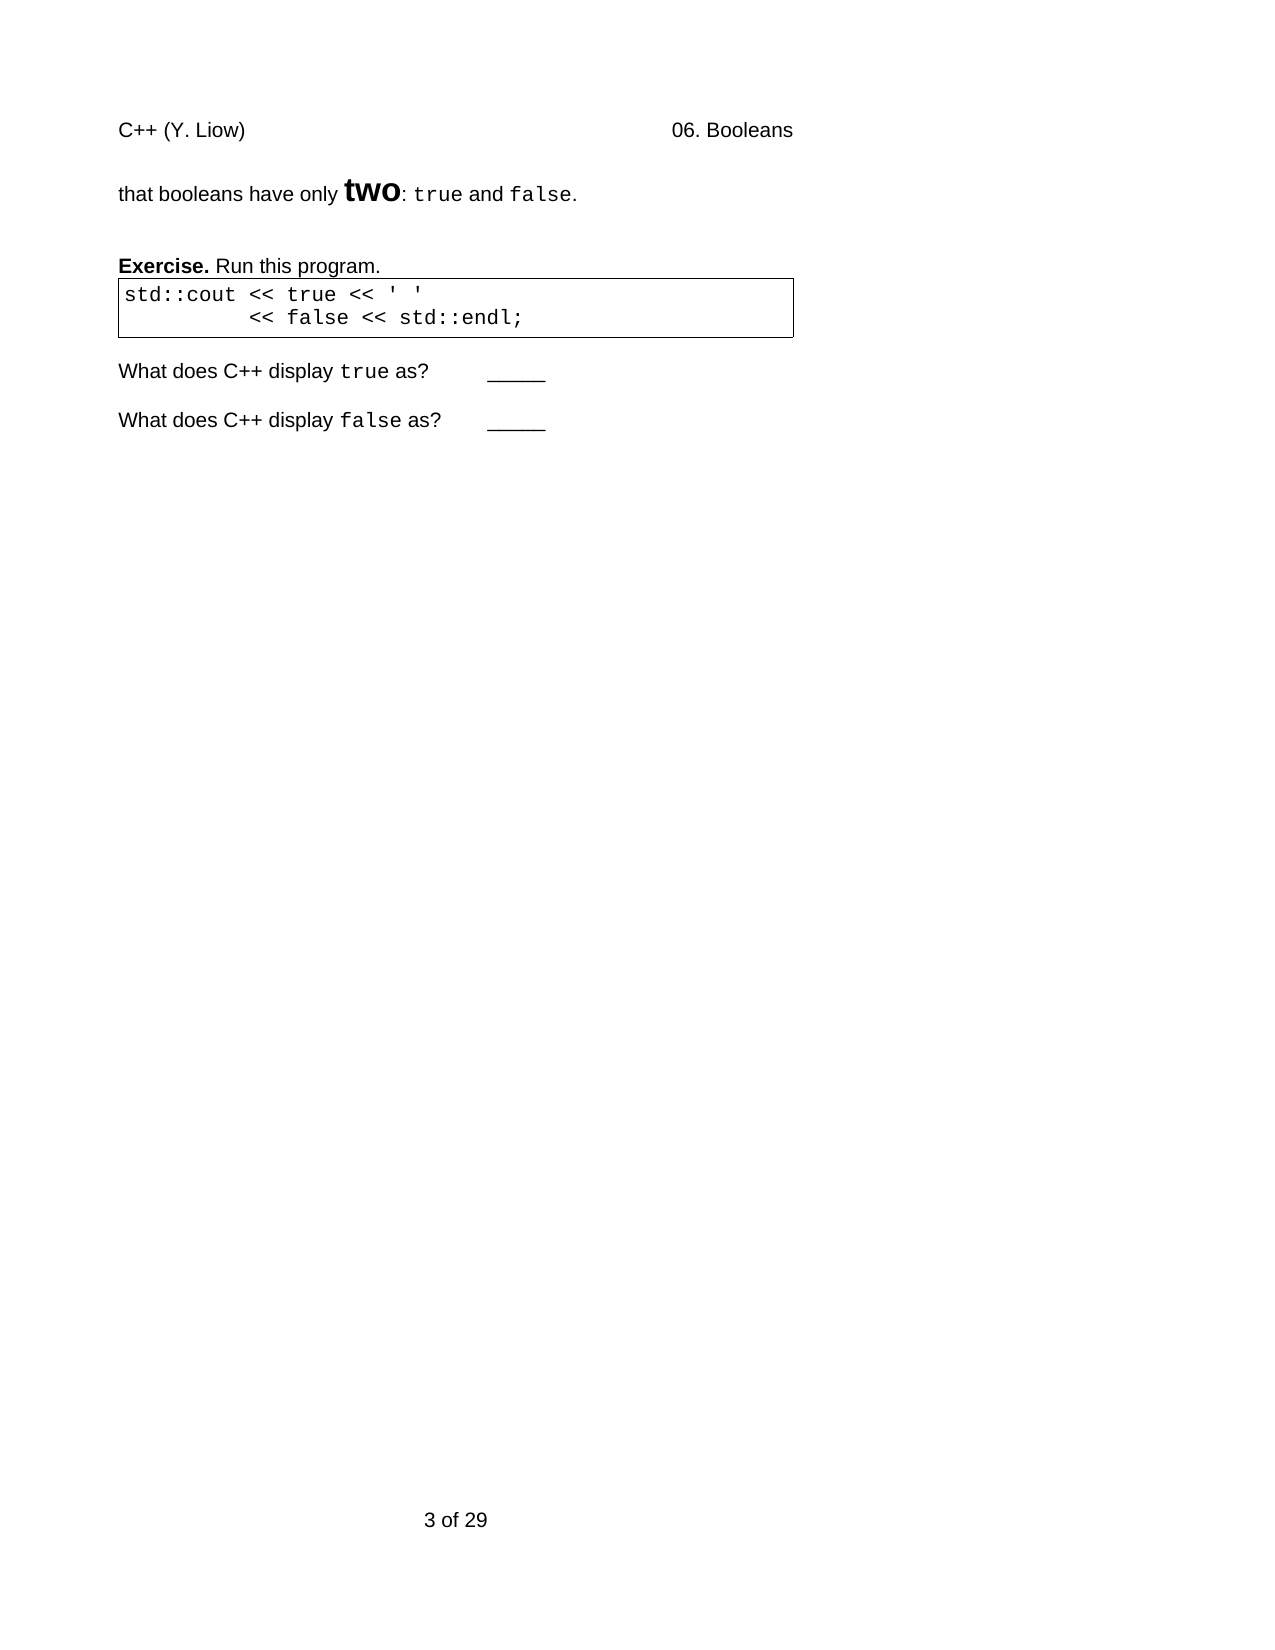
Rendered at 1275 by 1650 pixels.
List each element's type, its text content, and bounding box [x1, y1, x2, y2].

table_header std::cout << true << ' ' << false << std::endl; [119, 279, 793, 337]
text Exercise. Run this program. [118, 254, 793, 278]
text What does C++ display true as? _____ [118, 360, 793, 385]
text What does C++ display false as? _____ [118, 408, 793, 433]
text that booleans have only two: true and false. [118, 171, 793, 208]
